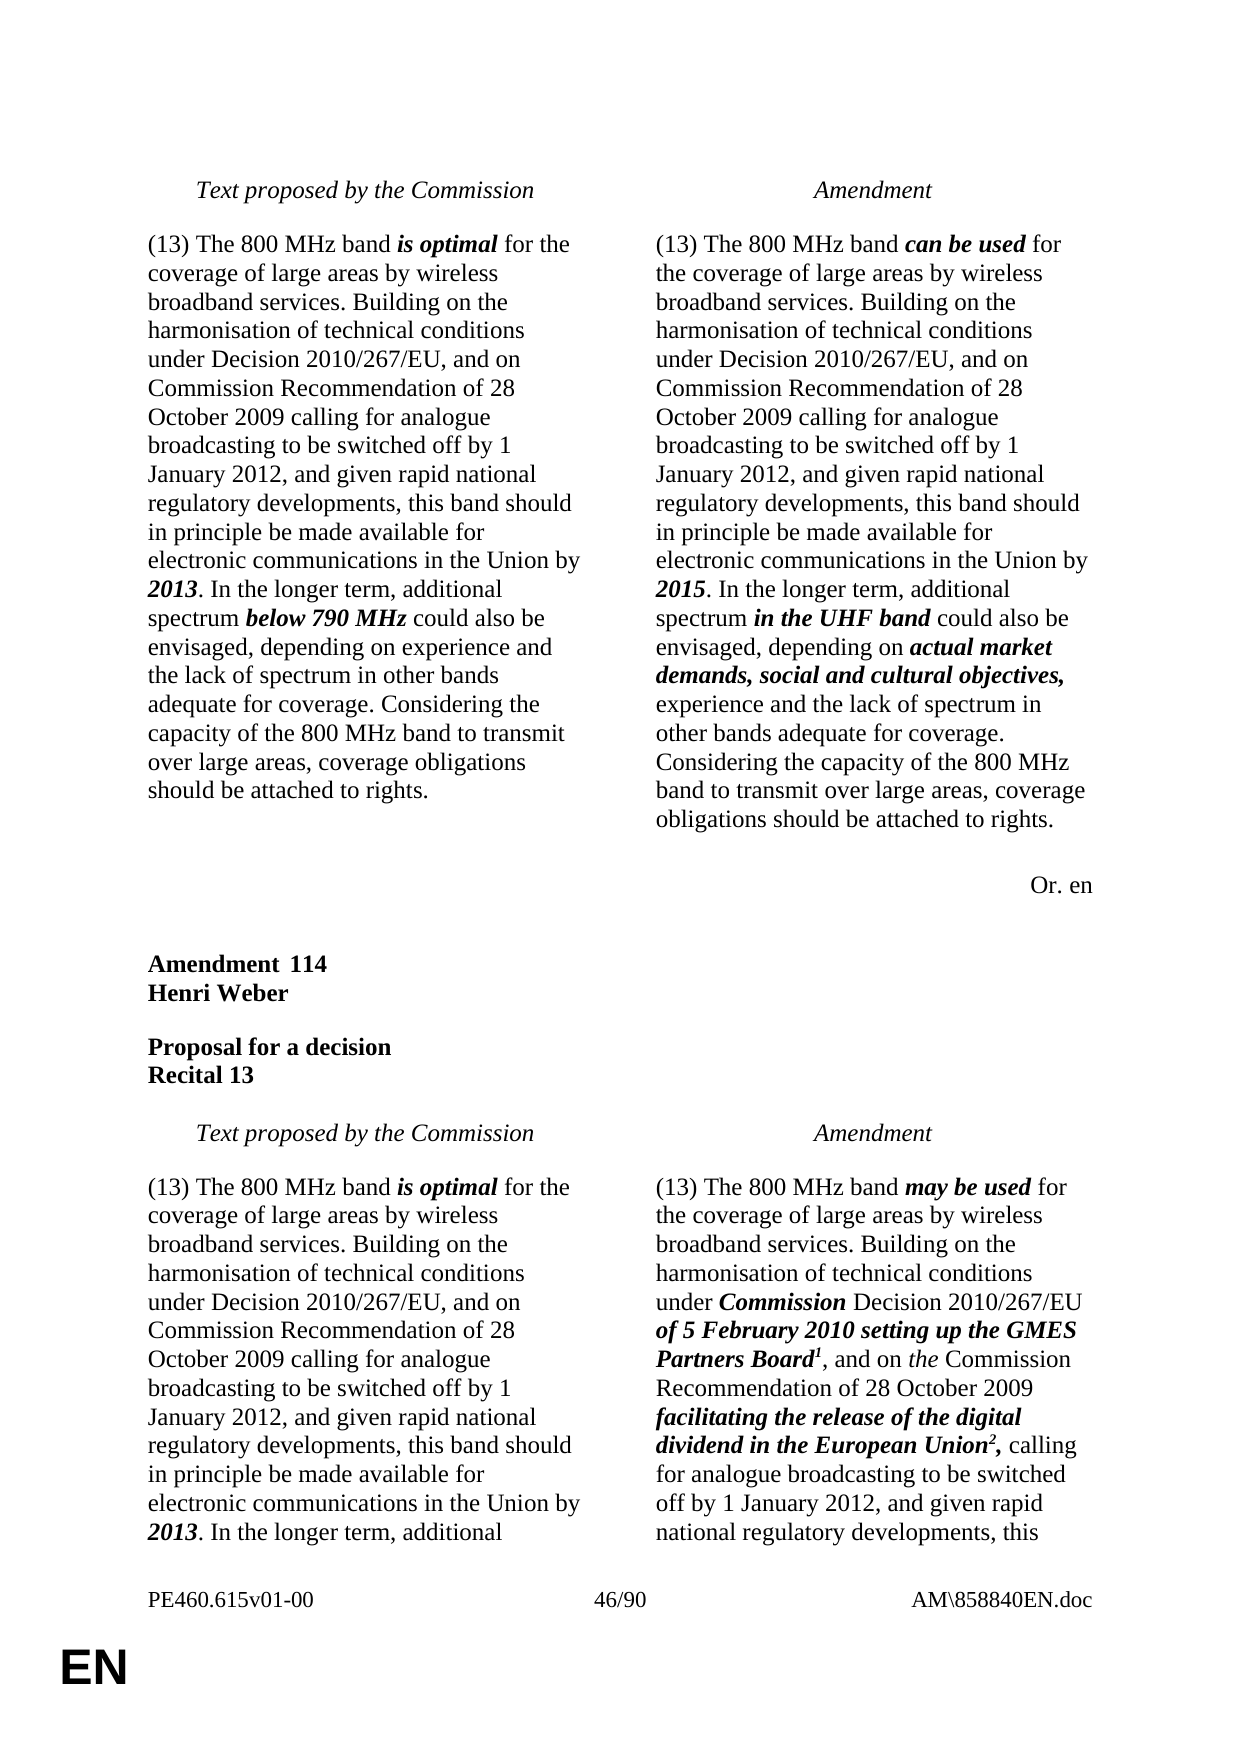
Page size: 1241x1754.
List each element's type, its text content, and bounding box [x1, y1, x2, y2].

table_header [112, 1089, 1128, 1118]
text <Article>Recital 13 </Article> [148, 1061, 1093, 1089]
table_header [112, 147, 1128, 176]
text <Amend>Amendment <NumAm>114</NumAm> [148, 949, 1093, 978]
table_cell Text proposed by the Commission [112, 176, 620, 229]
table_cell (13) The 800 MHz band can be used for the coverage of large areas by wireless broadband services. Building on the harmonisation of technical conditions under Decision 2010/267/EU, and on Commission Recommendation of 28 October 2009 calling for analogue broadcasting to be switched off by 1 January 2012, and given rapid national regulatory developments, this band should in principle be made available for electronic communications in the Union by 2015. In the longer term, additional spectrum in the UHF band could also be envisaged, depending on actual market demands, social and cultural objectives, experience and the lack of spectrum in other bands adequate for coverage. Considering the capacity of the 800 MHz band to transmit over large areas, coverage obligations should be attached to rights. [620, 229, 1128, 846]
text <Members>Henri Weber</Members> [148, 978, 1093, 1007]
table_cell Amendment [620, 176, 1128, 229]
table_cell Text proposed by the Commission [112, 1118, 620, 1172]
table_cell Amendment [620, 1118, 1128, 1172]
table_cell (13) The 800 MHz band may be used for the coverage of large areas by wireless broadband services. Building on the harmonisation of technical conditions under Commission Decision 2010/267/EU of 5 February 2010 setting up the GMES Partners Board1, and on the Commission Recommendation of 28 October 2009 facilitating the release of the digital dividend in the European Union2, calling for analogue broadcasting to be switched off by 1 January 2012, and given rapid national regulatory developments, this [620, 1172, 1128, 1546]
text <DocAmend>Proposal for a decision</DocAmend> [148, 1032, 1093, 1061]
text Or. <Original>{EN}en</Original> [148, 871, 1093, 899]
table_cell (13) The 800 MHz band is optimal for the coverage of large areas by wireless broadband services. Building on the harmonisation of technical conditions under Decision 2010/267/EU, and on Commission Recommendation of 28 October 2009 calling for analogue broadcasting to be switched off by 1 January 2012, and given rapid national regulatory developments, this band should in principle be made available for electronic communications in the Union by 2013. In the longer term, additional [112, 1172, 620, 1546]
table_cell (13) The 800 MHz band is optimal for the coverage of large areas by wireless broadband services. Building on the harmonisation of technical conditions under Decision 2010/267/EU, and on Commission Recommendation of 28 October 2009 calling for analogue broadcasting to be switched off by 1 January 2012, and given rapid national regulatory developments, this band should in principle be made available for electronic communications in the Union by 2013. In the longer term, additional spectrum below 790 MHz could also be envisaged, depending on experience and the lack of spectrum in other bands adequate for coverage. Considering the capacity of the 800 MHz band to transmit over large areas, coverage obligations should be attached to rights. [112, 229, 620, 846]
